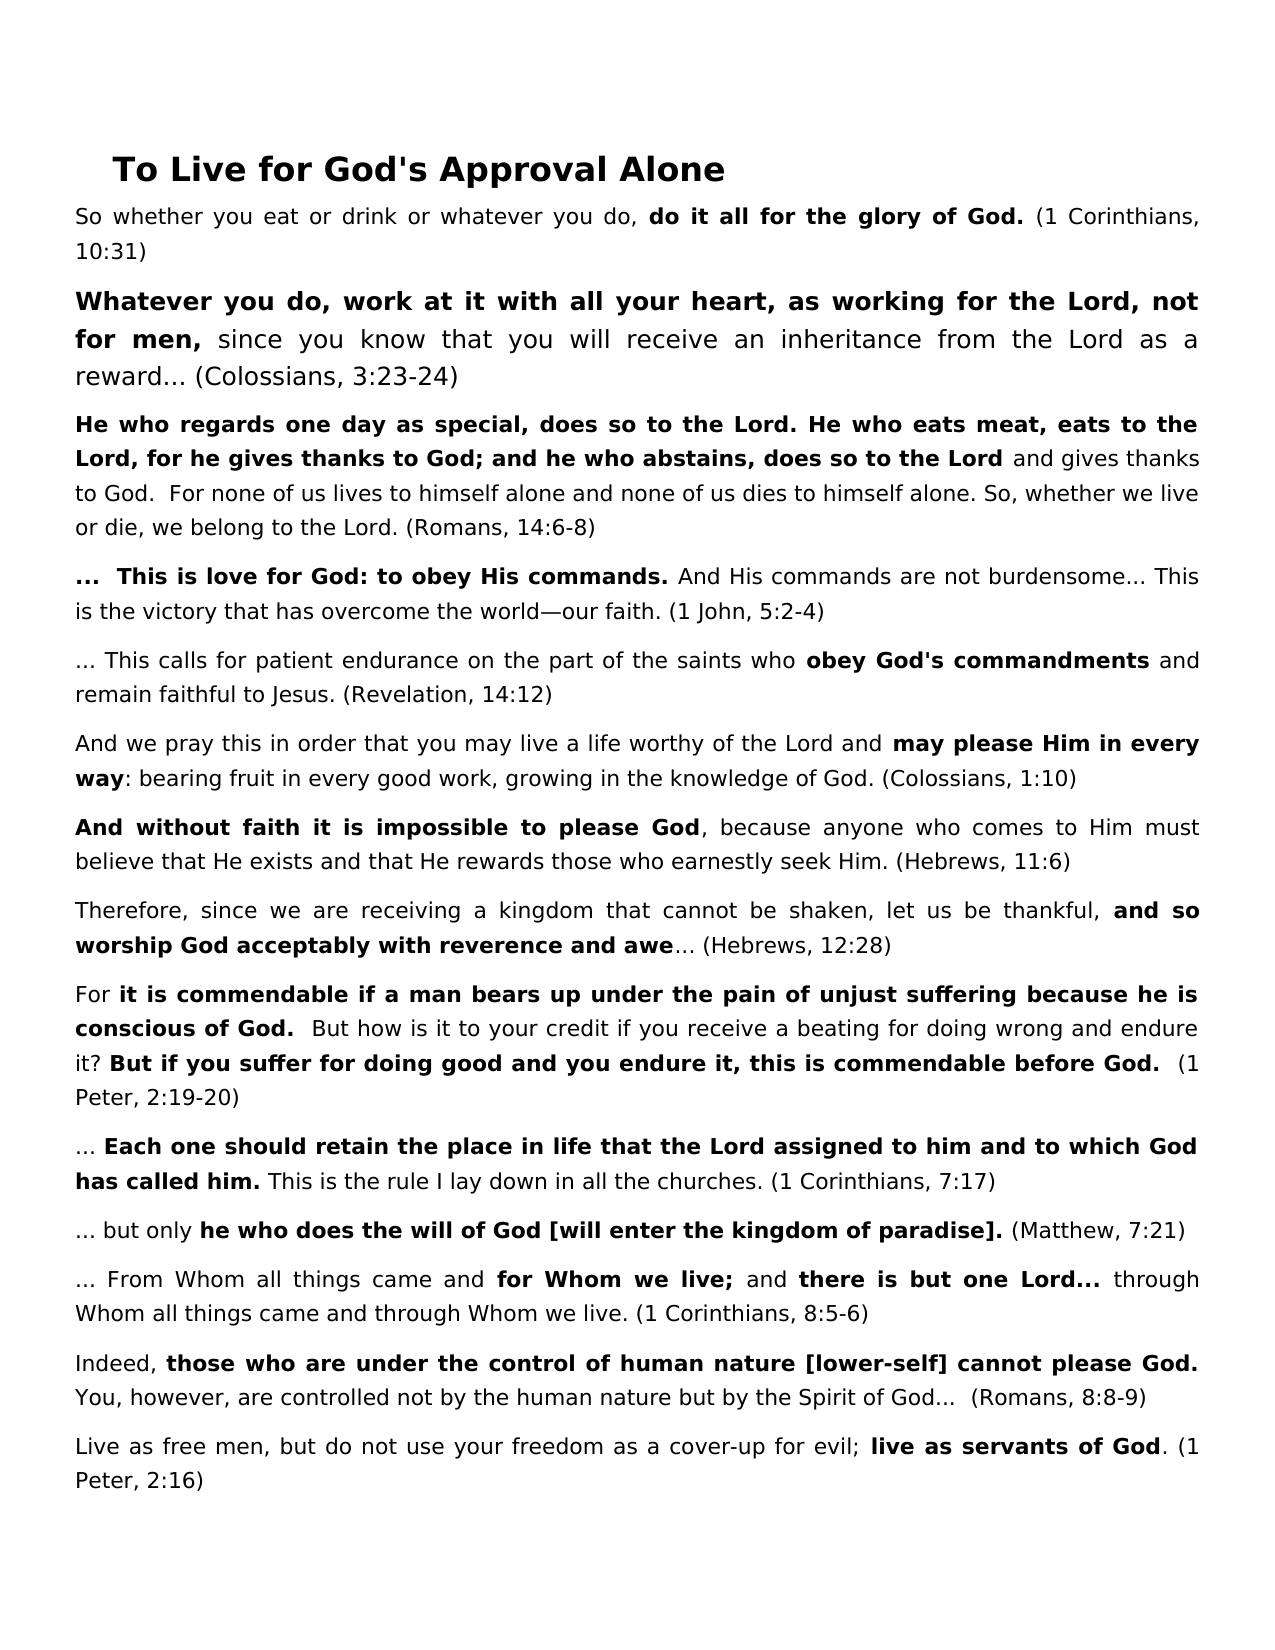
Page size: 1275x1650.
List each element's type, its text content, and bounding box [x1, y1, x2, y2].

subtitle To Live for God's Approval Alone [112, 150, 1200, 189]
text He who regards one day as special, does so to the Lord. He who eats meat, eats to the Lord, for he gives thanks to God; and he who abstains, does so to the Lord and gives thanks to God. For none of us lives to himself alone and none of us dies to himself alone. So, whether we live or die, we belong to the Lord. (Romans, 14:6-8) [75, 405, 1200, 542]
text Whatever you do, work at it with all your heart, as working for the Lord, not for men, since you know that you will receive an inheritance from the Lord as a reward... (Colossians, 3:23-24) [75, 281, 1200, 393]
text ... This is love for God: to obey His commands. And His commands are not burdensome... This is the victory that has overcome the world—our faith. (1 John, 5:2-4) [75, 557, 1200, 626]
text Therefore, since we are receiving a kingdom that cannot be shaken, let us be thankful, and so worship God acceptably with reverence and awe... (Hebrews, 12:28) [75, 891, 1200, 960]
text ... but only he who does the will of God [will enter the kingdom of paradise]. (Matthew, 7:21) [75, 1211, 1200, 1245]
text For it is commendable if a man bears up under the pain of unjust suffering because he is conscious of God. But how is it to your credit if you receive a beating for doing wrong and endure it? But if you suffer for doing good and you endure it, this is commendable before God. (1 Peter, 2:19-20) [75, 975, 1200, 1112]
text ... From Whom all things came and for Whom we live; and there is but one Lord... through Whom all things came and through Whom we live. (1 Corinthians, 8:5-6) [75, 1260, 1200, 1329]
text Indeed, those who are under the control of human nature [lower-self] cannot please God. You, however, are controlled not by the human nature but by the Spirit of God... (Romans, 8:8-9) [75, 1343, 1200, 1412]
text ... Each one should retain the place in life that the Lord assigned to him and to which God has called him. This is the rule I lay down in all the churches. (1 Corinthians, 7:17) [75, 1127, 1200, 1196]
text So whether you eat or drink or whatever you do, do it all for the glory of God. (1 Corinthians, 10:31) [75, 197, 1200, 266]
text Live as free men, but do not use your freedom as a cover-up for evil; live as servants of God. (1 Peter, 2:16) [75, 1427, 1200, 1496]
text And without faith it is impossible to please God, because anyone who comes to Him must believe that He exists and that He rewards those who earnestly seek Him. (Hebrews, 11:6) [75, 808, 1200, 877]
text ... This calls for patient endurance on the part of the saints who obey God's commandments and remain faithful to Jesus. (Revelation, 14:12) [75, 641, 1200, 709]
text And we pray this in order that you may live a life worthy of the Lord and may please Him in every way: bearing fruit in every good work, growing in the knowledge of God. (Colossians, 1:10) [75, 724, 1200, 793]
